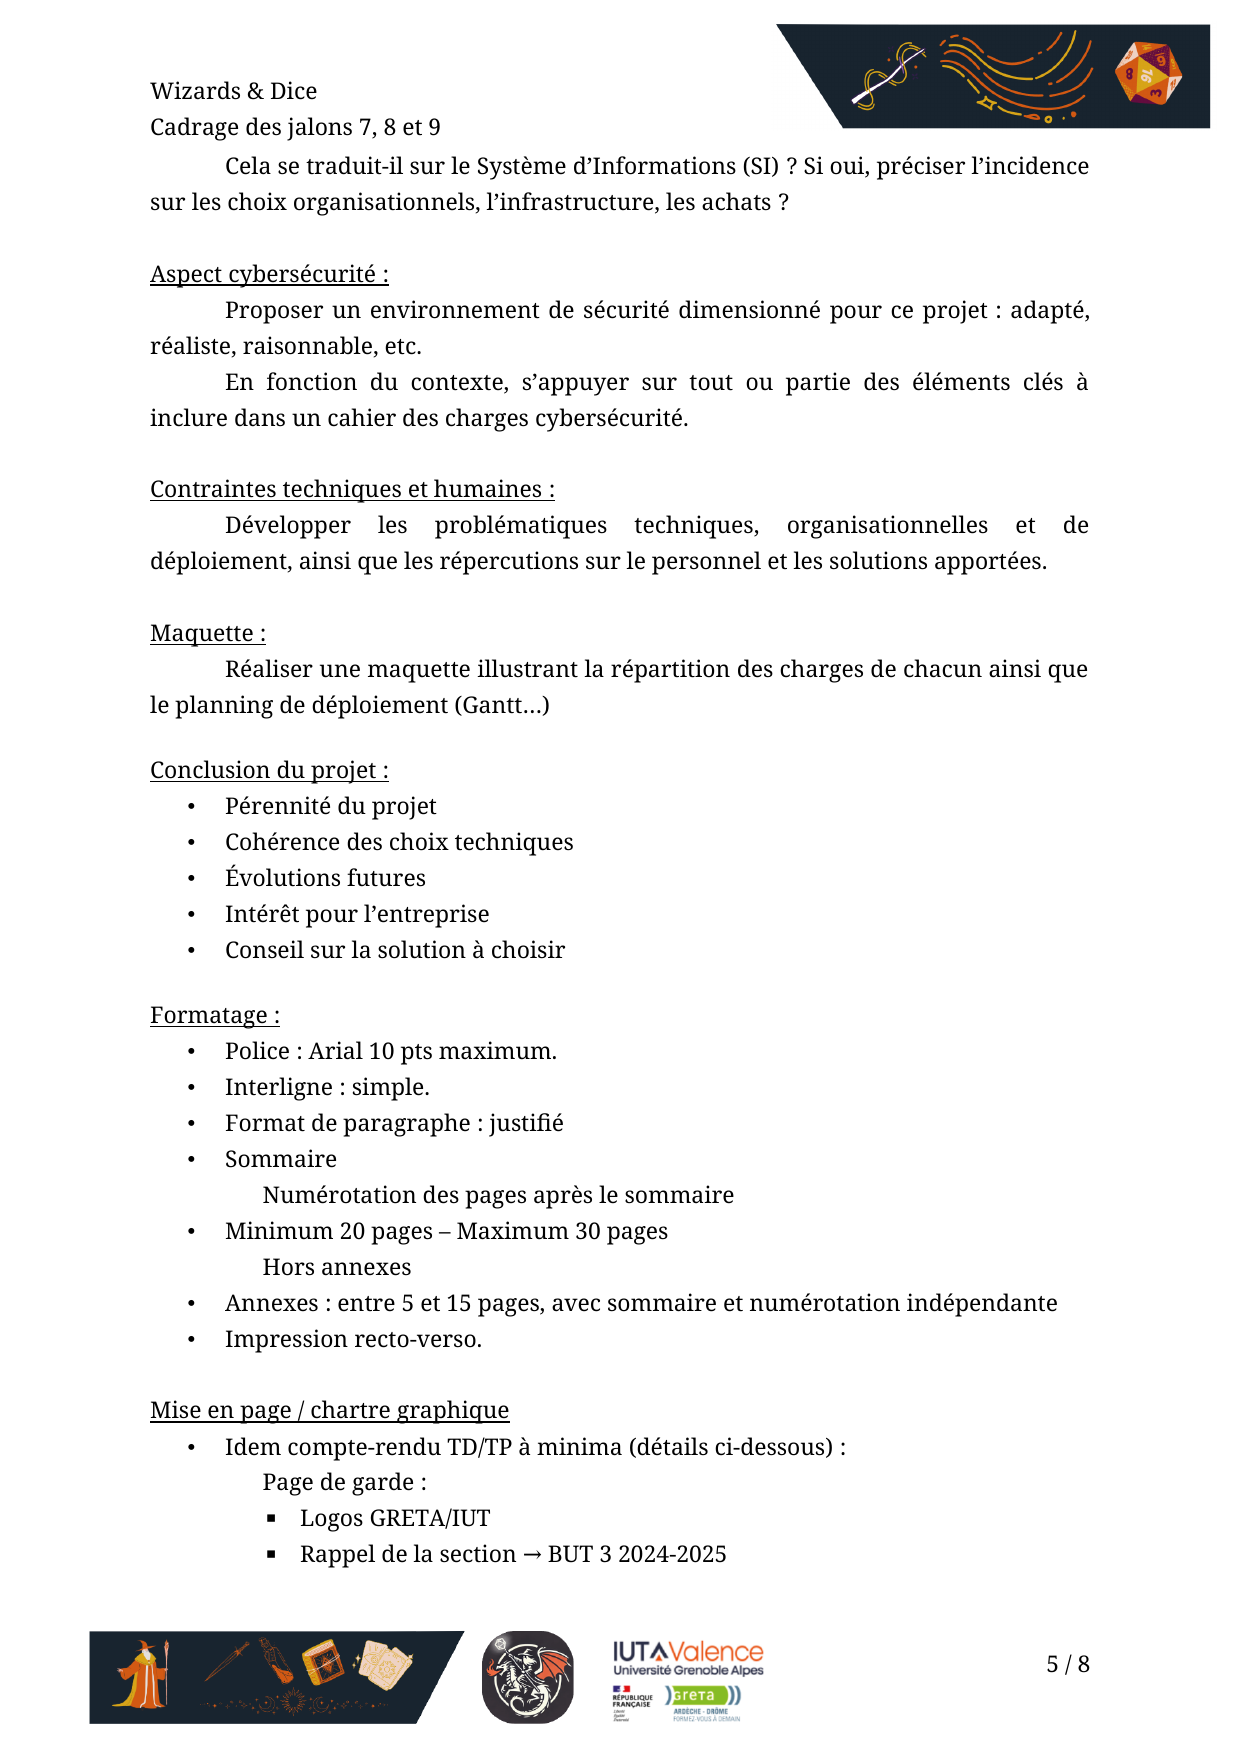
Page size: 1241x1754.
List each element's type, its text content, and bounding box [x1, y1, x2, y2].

list Interligne : simple. [187, 1071, 1090, 1102]
list Évolutions futures [187, 862, 1090, 893]
picture [771, 21, 1218, 131]
text Mise en page / chartre graphique [150, 1394, 1090, 1426]
text Conclusion du projet : [150, 754, 1090, 786]
text Proposer un environnement de sécurité dimensionné pour ce projet : adapté, réaliste, raisonnable, etc. [150, 294, 1090, 361]
text Aspect cybersécurité : [150, 258, 1090, 289]
list Sommaire [187, 1143, 1090, 1174]
list Police : Arial 10 pts maximum. [187, 1035, 1090, 1066]
list Annexes : entre 5 et 15 pages, avec sommaire et numérotation indépendante [187, 1287, 1090, 1318]
text Maquette : [150, 617, 1090, 648]
list Idem compte-rendu TD/TP à minima (détails ci-dessous) : [187, 1430, 1090, 1462]
text Cela se traduit-il sur le Système d’Informations (SI) ? Si oui, préciser l’incidence sur les choix organisationnels, l’infrastructure, les achats ? [150, 150, 1090, 217]
list Pérennité du projet [187, 790, 1090, 821]
list Logos GRETA/IUT [262, 1502, 1090, 1533]
text Développer les problématiques techniques, organisationnelles et de déploiement, ainsi que les répercutions sur le personnel et les solutions apportées. [150, 509, 1090, 577]
list Minimum 20 pages – Maximum 30 pages [187, 1215, 1090, 1246]
list Numérotation des pages après le sommaire [225, 1179, 1090, 1210]
list Cohérence des choix techniques [187, 826, 1090, 857]
list Page de garde : [225, 1466, 1090, 1498]
list Conseil sur la solution à choisir [187, 934, 1090, 965]
list Intérêt pour l’entreprise [187, 898, 1090, 929]
list Format de paragraphe : justifié [187, 1107, 1090, 1138]
text Formatage : [150, 999, 1090, 1030]
text Réaliser une maquette illustrant la répartition des charges de chacun ainsi que le planning de déploiement (Gantt…) [150, 653, 1090, 720]
text Contraintes techniques et humaines : [150, 473, 1090, 505]
picture [81, 1620, 788, 1733]
list Hors annexes [225, 1251, 1090, 1282]
list Rappel de la section → BUT 3 2024-2025 [262, 1538, 1090, 1569]
list Impression recto-verso. [187, 1323, 1090, 1354]
text En fonction du contexte, s’appuyer sur tout ou partie des éléments clés à inclure dans un cahier des charges cybersécurité. [150, 366, 1090, 433]
